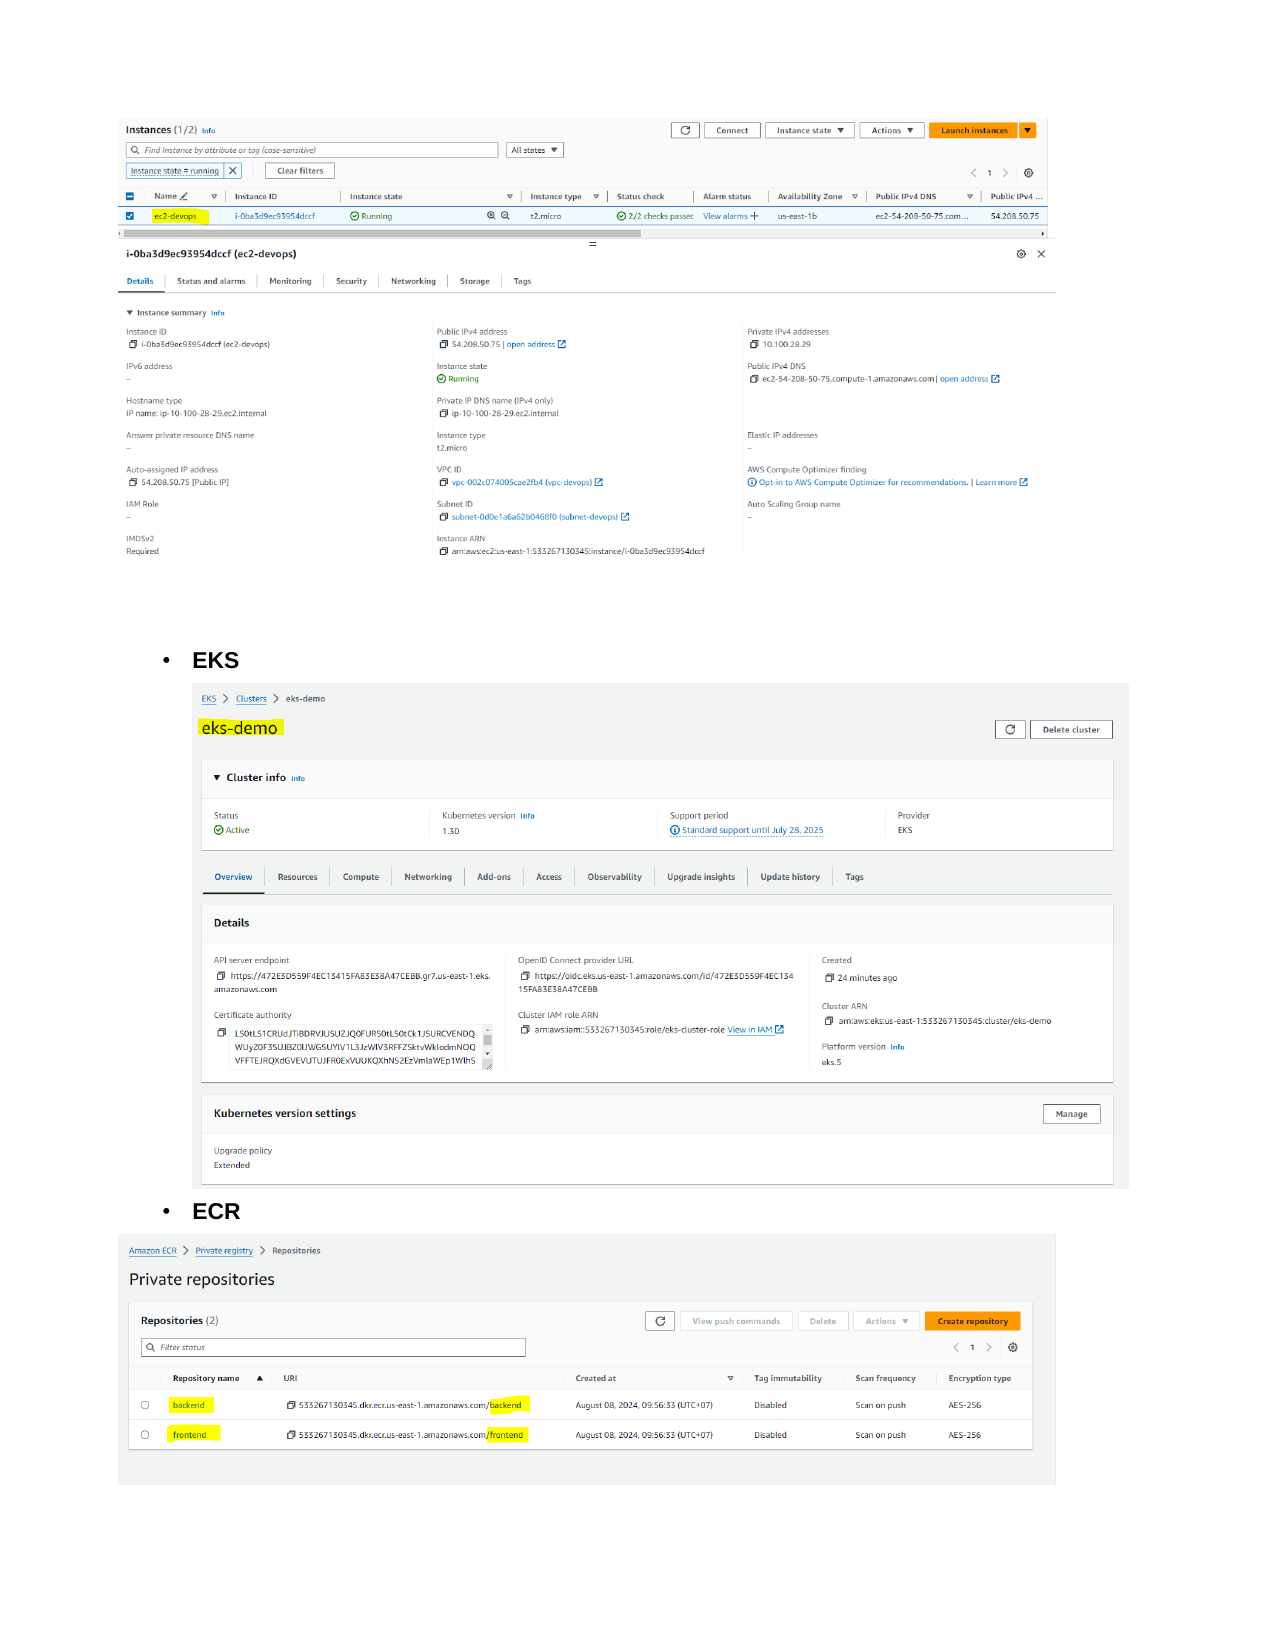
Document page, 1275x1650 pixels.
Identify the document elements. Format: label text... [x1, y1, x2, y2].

list EKS [162, 647, 1157, 1188]
picture [118, 1234, 1056, 1485]
picture [192, 683, 1130, 1189]
list ECR [162, 1198, 1157, 1224]
picture [118, 118, 1056, 556]
